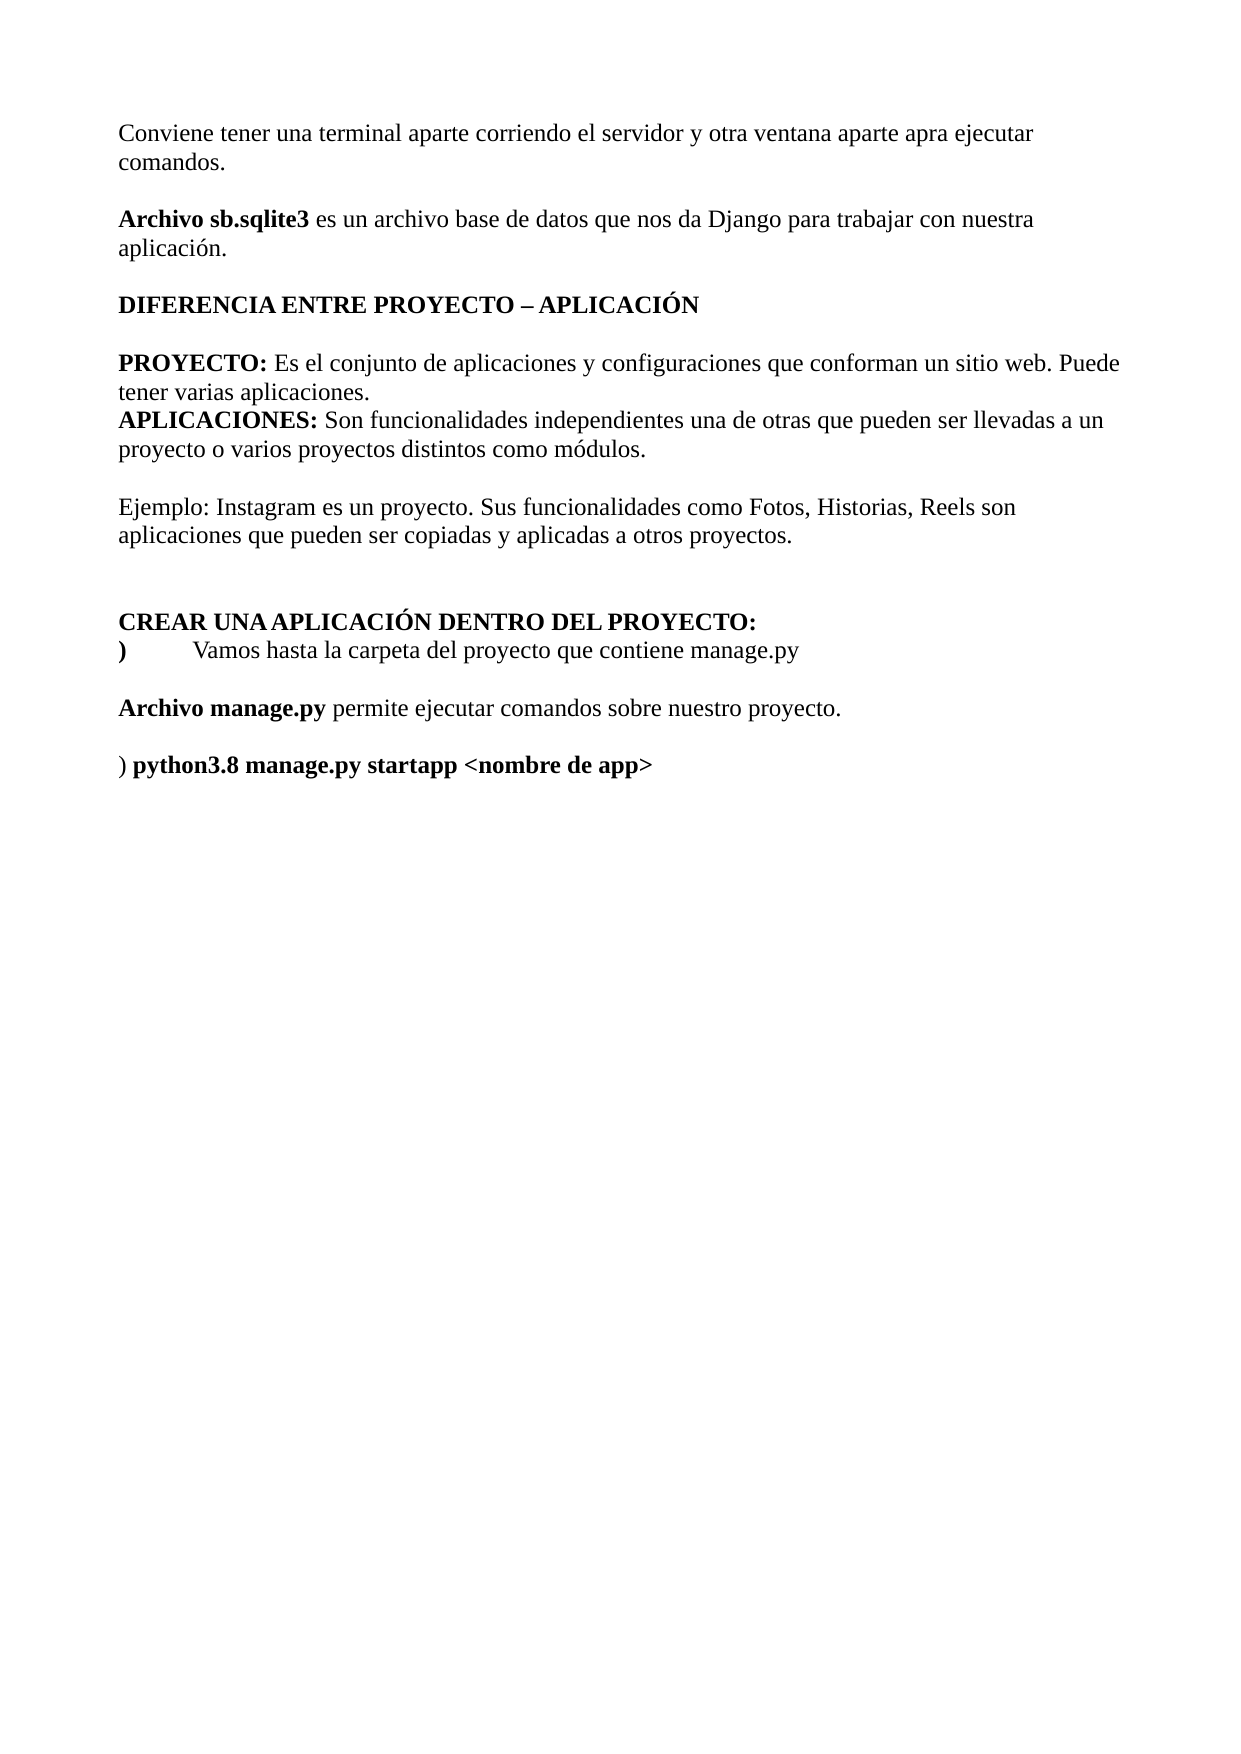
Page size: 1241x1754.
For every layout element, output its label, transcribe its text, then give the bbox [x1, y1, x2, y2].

text Archivo manage.py permite ejecutar comandos sobre nuestro proyecto. [118, 693, 1122, 722]
text DIFERENCIA ENTRE PROYECTO – APLICACIÓN [118, 291, 1122, 319]
text CREAR UNA APLICACIÓN DENTRO DEL PROYECTO: [118, 607, 1122, 636]
text Archivo sb.sqlite3 es un archivo base de datos que nos da Django para trabajar con nuestra aplicación. [118, 204, 1122, 262]
text ) python3.8 manage.py startapp <nombre de app> [118, 751, 1122, 779]
text APLICACIONES: Son funcionalidades independientes una de otras que pueden ser llevadas a un proyecto o varios proyectos distintos como módulos. [118, 406, 1122, 463]
text ) Vamos hasta la carpeta del proyecto que contiene manage.py [118, 636, 1122, 664]
text Ejemplo: Instagram es un proyecto. Sus funcionalidades como Fotos, Historias, Reels son aplicaciones que pueden ser copiadas y aplicadas a otros proyectos. [118, 492, 1122, 549]
text Conviene tener una terminal aparte corriendo el servidor y otra ventana aparte apra ejecutar comandos. [118, 118, 1122, 176]
text PROYECTO: Es el conjunto de aplicaciones y configuraciones que conforman un sitio web. Puede tener varias aplicaciones. [118, 348, 1122, 406]
